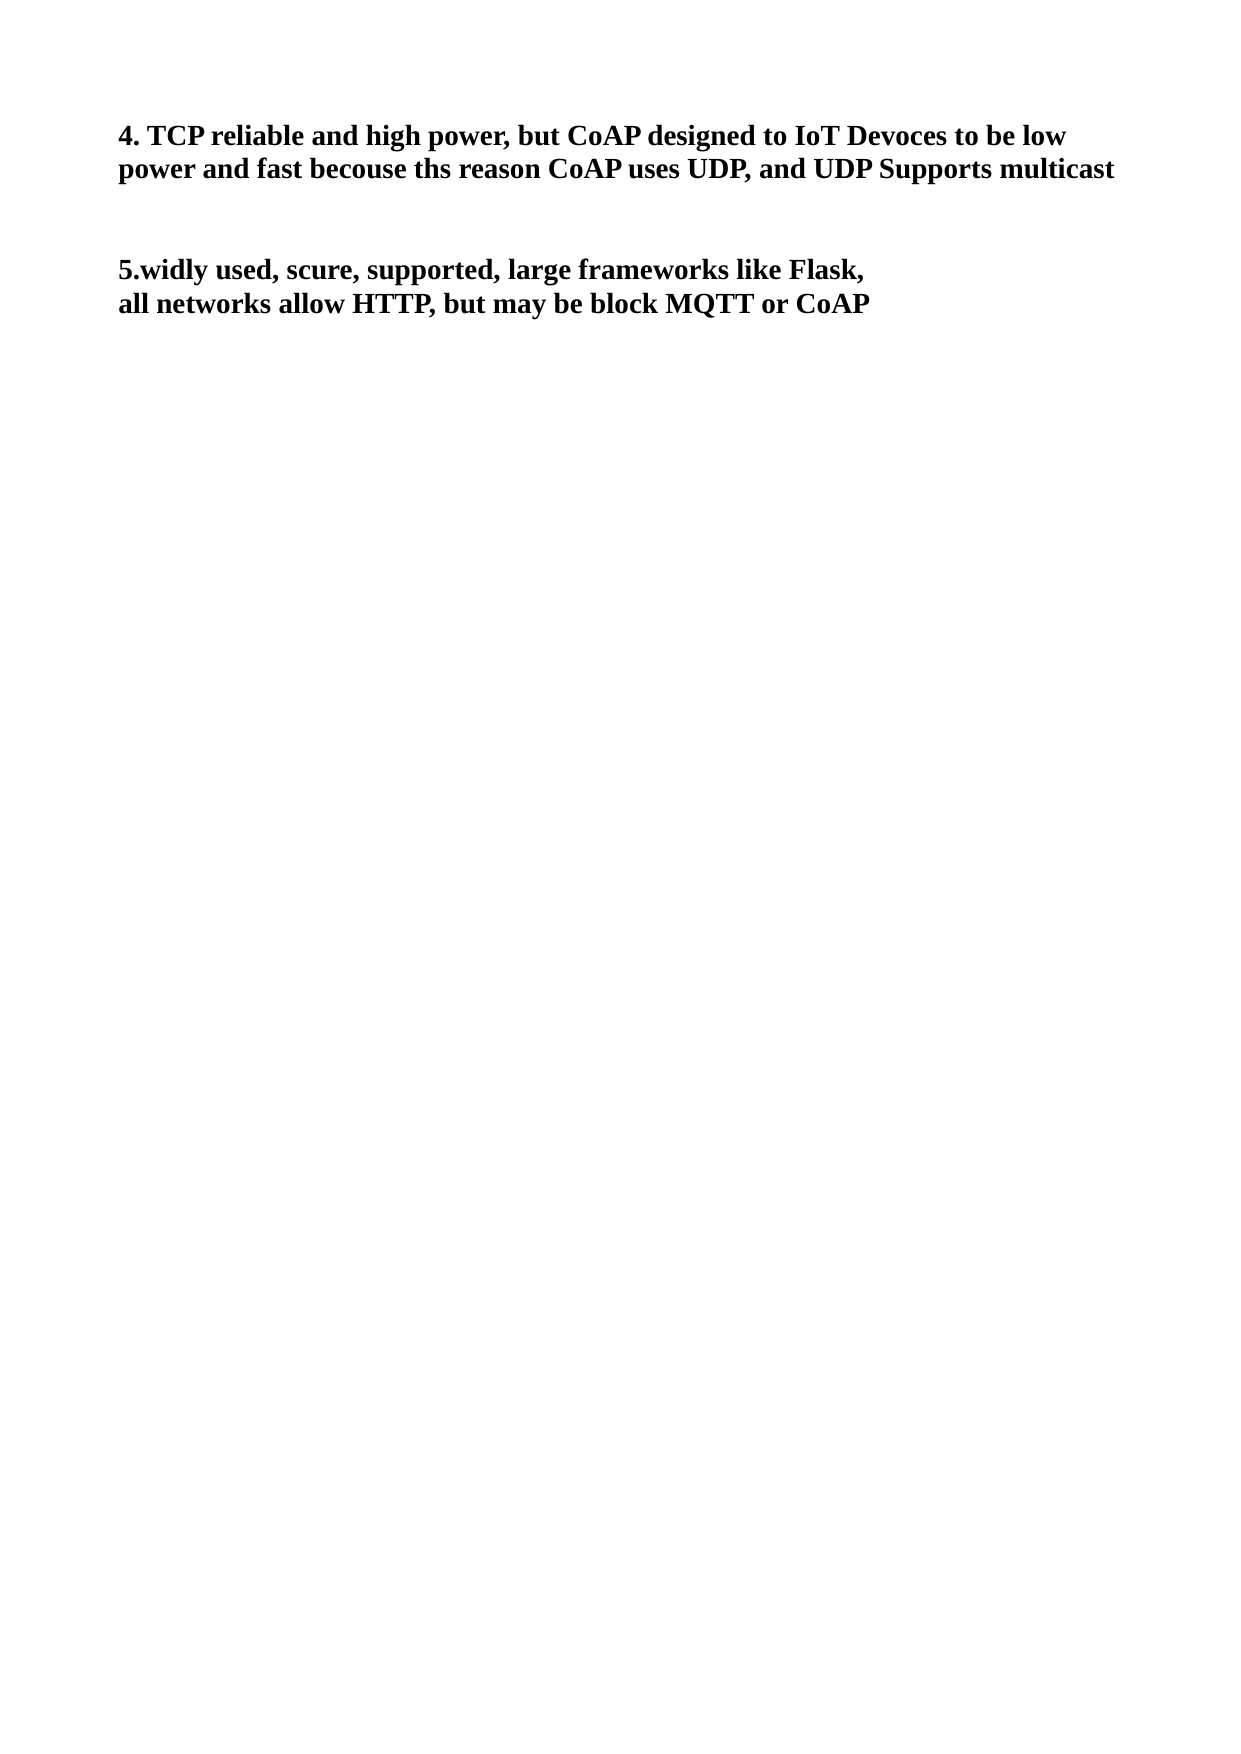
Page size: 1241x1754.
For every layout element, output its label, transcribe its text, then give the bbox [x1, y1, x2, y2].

text 4. TCP reliable and high power, but CoAP designed to IoT Devoces to be low power and fast becouse ths reason CoAP uses UDP, and UDP Supports multicast [118, 118, 1122, 185]
text 5.widly used, scure, supported, large frameworks like Flask, [118, 252, 1122, 286]
text all networks allow HTTP, but may be block MQTT or CoAP [118, 286, 1122, 319]
